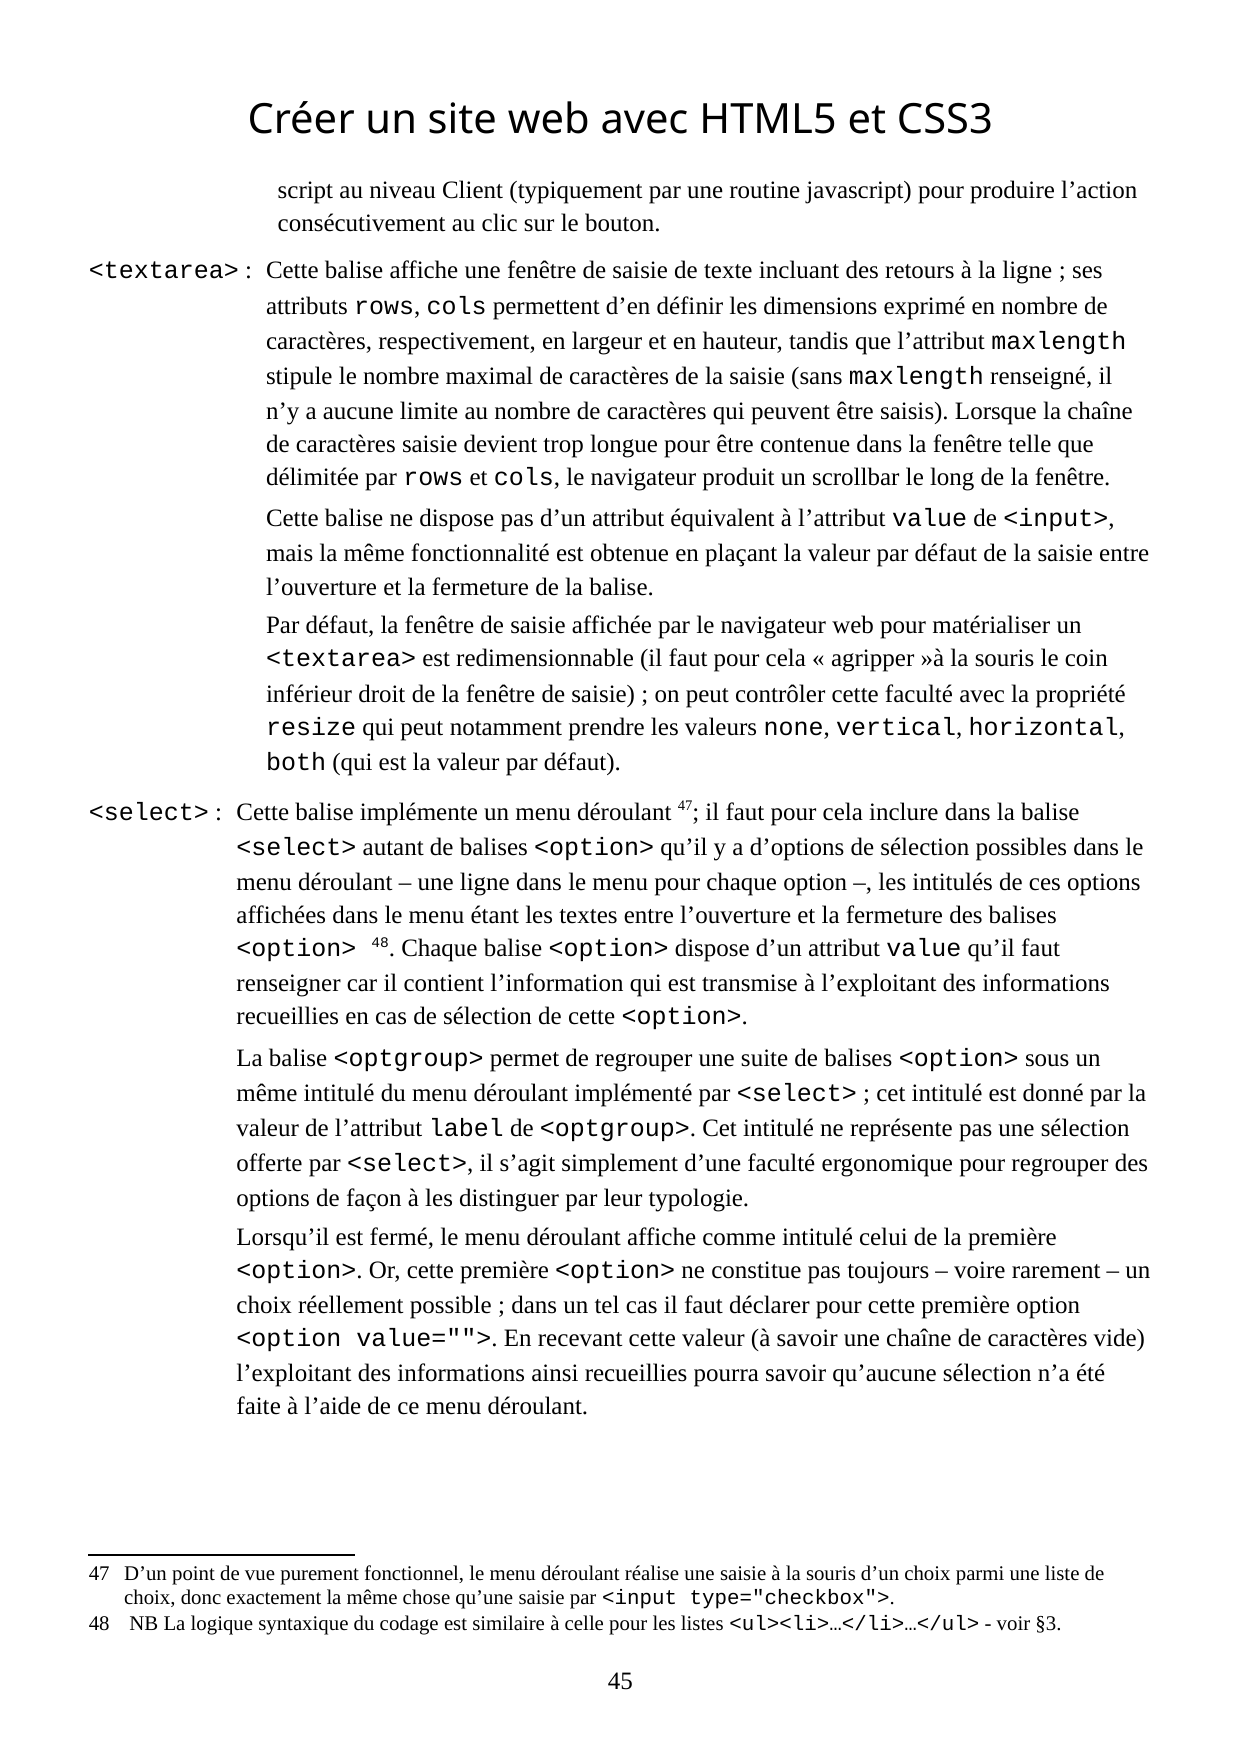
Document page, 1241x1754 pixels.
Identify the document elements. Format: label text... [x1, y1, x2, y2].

text script au niveau Client (typiquement par une routine javascript) pour produire l’action consécutivement au clic sur le bouton. [236, 175, 1152, 237]
text D’un point de vue purement fonctionnel, le menu déroulant réalise une saisie à la souris d’un choix parmi une liste de choix, donc exactement la même chose qu’une saisie par <input type="checkbox">. [88, 1561, 1152, 1611]
text Cette balise ne dispose pas d’un attribut équivalent à l’attribut value de <input>, mais la même fonctionnalité est obtenue en plaçant la valeur par défaut de la saisie entre l’ouverture et la fermeture de la balise. [266, 503, 1152, 600]
text La balise <optgroup> permet de regrouper une suite de balises <option> sous un même intitulé du menu déroulant implémenté par <select> ; cet intitulé est donné par la valeur de l’attribut label de <optgroup>. Cet intitulé ne représente pas une sélection offerte par <select>, il s’agit simplement d’une faculté ergonomique pour regrouper des options de façon à les distinguer par leur typologie. [236, 1043, 1152, 1212]
text Lorsqu’il est fermé, le menu déroulant affiche comme intitulé celui de la première <option>. Or, cette première <option> ne constitue pas toujours – voire rarement – un choix réellement possible ; dans un tel cas il faut déclarer pour cette première option <option value="">. En recevant cette valeur (à savoir une chaîne de caractères vide) l’exploitant des informations ainsi recueillies pourra savoir qu’aucune sélection n’a été faite à l’aide de ce menu déroulant. [236, 1222, 1152, 1420]
text Par défaut, la fenêtre de saisie affichée par le navigateur web pour matérialiser un <textarea> est redimensionnable (il faut pour cela « agripper »à la souris le coin inférieur droit de la fenêtre de saisie) ; on peut contrôler cette faculté avec la propriété resize qui peut notamment prendre les valeurs none, vertical, horizontal, both (qui est la valeur par défaut). [266, 611, 1152, 778]
text <textarea> : Cette balise affiche une fenêtre de saisie de texte incluant des retours à la ligne ; ses attributs rows, cols permettent d’en définir les dimensions exprimé en nombre de caractères, respectivement, en largeur et en hauteur, tandis que l’attribut maxlength stipule le nombre maximal de caractères de la saisie (sans maxlength renseigné, il n’y a aucune limite au nombre de caractères qui peuvent être saisis). Lorsque la chaîne de caractères saisie devient trop longue pour être contenue dans la fenêtre telle que délimitée par rows et cols, le navigateur produit un scrollbar le long de la fenêtre. [88, 256, 1152, 493]
text <select> : Cette balise implémente un menu déroulant ; il faut pour cela inclure dans la balise <select> autant de balises <option> qu’il y a d’options de sélection possibles dans le menu déroulant – une ligne dans le menu pour chaque option –, les intitulés de ces options affichées dans le menu étant les textes entre l’ouverture et la fermeture des balises <option> . Chaque balise <option> dispose d’un attribut value qu’il faut renseigner car il contient l’information qui est transmise à l’exploitant des informations recueillies en cas de sélection de cette <option>. [88, 797, 1152, 1032]
text NB La logique syntaxique du codage est similaire à celle pour les listes <ul><li>…</li>…</ul> - voir §3. [88, 1611, 1152, 1637]
